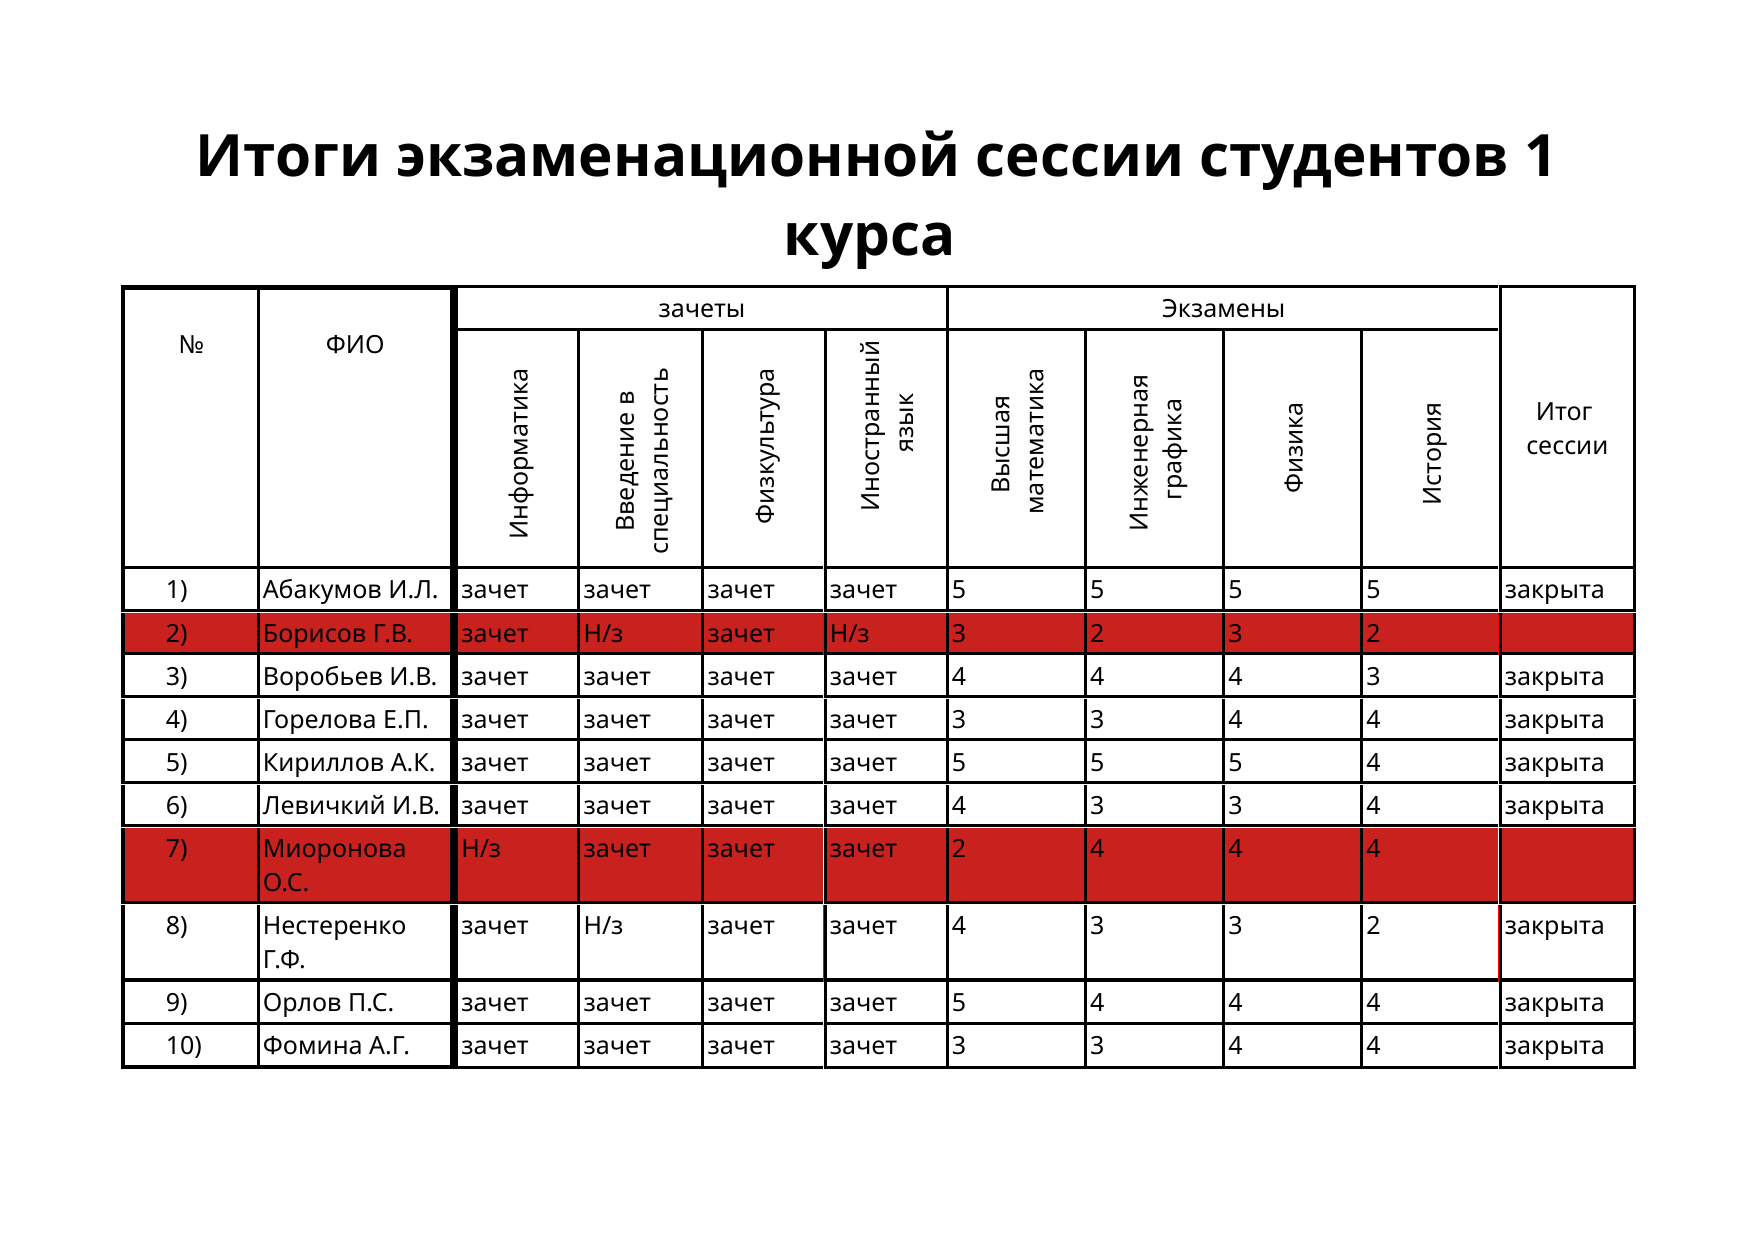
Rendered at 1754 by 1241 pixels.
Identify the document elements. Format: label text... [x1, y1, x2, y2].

table_cell Фомина А.Г. [260, 1025, 450, 1065]
table_cell зачет [827, 785, 946, 824]
table_header Экзамены [949, 288, 1498, 328]
table_cell Нестеренко Г.Ф. [260, 905, 450, 978]
table_cell Абакумов И.Л. [260, 569, 450, 609]
table_cell [125, 828, 257, 901]
table_header зачеты [458, 288, 946, 328]
table_cell зачет [580, 741, 701, 781]
table_cell [125, 741, 257, 781]
table_cell 3 [1225, 905, 1360, 978]
table_cell закрыта [1502, 699, 1633, 738]
table_cell зачет [458, 905, 577, 978]
table_cell 2 [1363, 613, 1498, 652]
table_cell 4 [1087, 982, 1222, 1022]
table_cell Н/з [580, 613, 701, 652]
table_cell [1502, 613, 1633, 652]
table_cell зачет [704, 905, 823, 978]
table_cell зачет [458, 982, 577, 1022]
table_cell зачет [704, 982, 823, 1022]
table_cell 4 [1363, 828, 1498, 901]
table_cell зачет [827, 905, 946, 978]
table_cell зачет [704, 569, 823, 609]
table_cell зачет [580, 1025, 701, 1066]
table_cell 4 [1363, 785, 1498, 824]
table_cell зачет [704, 613, 823, 652]
table_cell [125, 655, 257, 695]
table_cell зачет [827, 699, 946, 738]
table_cell 3 [1087, 1025, 1222, 1066]
table_cell Иностранный язык [827, 331, 946, 566]
table_cell Н/з [458, 828, 577, 901]
table_cell 4 [1363, 741, 1498, 781]
table_cell 3 [1225, 613, 1360, 652]
table_cell Физика [1225, 331, 1360, 566]
table_cell [125, 569, 257, 609]
table_cell Кириллов А.К. [260, 741, 450, 781]
table_cell закрыта [1502, 655, 1633, 695]
table_cell зачет [827, 982, 946, 1022]
table_cell зачет [704, 699, 823, 738]
table_cell 4 [1225, 982, 1360, 1022]
table_cell Высшая математика [949, 331, 1084, 566]
table_cell 4 [1087, 828, 1222, 901]
table_cell зачет [458, 569, 577, 609]
table_cell зачет [704, 828, 823, 901]
table_cell 4 [949, 655, 1084, 695]
table_cell 3 [1087, 785, 1222, 824]
table_cell закрыта [1502, 982, 1633, 1022]
table_cell зачет [704, 741, 823, 781]
table_cell зачет [580, 828, 701, 901]
table_cell 5 [949, 982, 1084, 1022]
table_cell 5 [949, 741, 1084, 781]
table_cell зачет [827, 569, 946, 609]
table_cell зачет [704, 785, 823, 824]
table_cell Борисов Г.В. [260, 613, 450, 652]
table_cell зачет [458, 655, 577, 695]
table_cell зачет [704, 655, 823, 695]
table_cell закрыта [1502, 569, 1633, 609]
table_cell Н/з [580, 905, 701, 978]
table_cell закрыта [1502, 1025, 1633, 1066]
table_cell зачет [827, 828, 946, 901]
table_cell [125, 905, 257, 978]
table_cell [125, 1025, 257, 1065]
table_cell Введение в специальность [580, 331, 701, 566]
table_cell 5 [949, 569, 1084, 609]
table_cell зачет [580, 982, 701, 1022]
table_cell 5 [1087, 741, 1222, 781]
table_cell Миоронова О.С. [260, 828, 450, 901]
table_cell [125, 613, 257, 652]
table_cell зачет [580, 655, 701, 695]
table_cell закрыта [1502, 785, 1633, 824]
table_cell закрыта [1502, 905, 1633, 978]
table_cell Физкультура [704, 331, 823, 566]
table_cell зачет [458, 785, 577, 824]
table_header ФИО [260, 290, 450, 566]
table_cell 3 [1225, 785, 1360, 824]
table_cell зачет [827, 655, 946, 695]
table_cell 3 [949, 613, 1084, 652]
table_cell Орлов П.С. [260, 982, 450, 1022]
table_cell зачет [827, 1025, 946, 1066]
table_cell 4 [949, 785, 1084, 824]
table_cell 5 [1363, 569, 1498, 609]
table_cell 3 [949, 699, 1084, 738]
table_cell 4 [949, 905, 1084, 978]
table_cell Воробьев И.В. [260, 655, 450, 695]
table_cell 4 [1225, 1025, 1360, 1066]
table_cell 4 [1363, 1025, 1498, 1066]
table_cell Информатика [458, 331, 577, 566]
table_cell Левичкий И.В. [260, 785, 450, 824]
table_cell зачет [580, 785, 701, 824]
table_cell 4 [1225, 655, 1360, 695]
table_cell закрыта [1502, 741, 1633, 781]
table_cell зачет [458, 741, 577, 781]
table_cell 4 [1087, 655, 1222, 695]
title Итоги экзаменационной сессии студентов 1 курса [118, 113, 1636, 272]
table_cell 3 [949, 1025, 1084, 1066]
table_cell 2 [1363, 905, 1498, 978]
table_cell 2 [1087, 613, 1222, 652]
table_cell зачет [580, 569, 701, 609]
table_cell 4 [1363, 982, 1498, 1022]
table_cell зачет [827, 741, 946, 781]
table_header № [125, 290, 257, 566]
table_cell 4 [1225, 828, 1360, 901]
table_header Итог сессии [1502, 288, 1633, 566]
table_cell Горелова Е.П. [260, 699, 450, 738]
table_cell [1502, 828, 1633, 901]
table_cell Н/з [827, 613, 946, 652]
table_cell зачет [458, 699, 577, 738]
table_cell 4 [1225, 699, 1360, 738]
table_cell зачет [704, 1025, 823, 1066]
table_cell 3 [1087, 905, 1222, 978]
table_cell Инженерная графика [1087, 331, 1222, 566]
table_cell [125, 785, 257, 824]
table_cell [125, 699, 257, 738]
table_cell зачет [458, 613, 577, 652]
table_cell 2 [949, 828, 1084, 901]
table_cell История [1363, 331, 1498, 566]
table_cell 5 [1087, 569, 1222, 609]
table_cell 4 [1363, 699, 1498, 738]
table_cell 3 [1363, 655, 1498, 695]
table_cell зачет [580, 699, 701, 738]
table_cell [125, 982, 257, 1022]
table_cell 5 [1225, 741, 1360, 781]
table_cell зачет [458, 1025, 577, 1066]
table_cell 3 [1087, 699, 1222, 738]
table_cell 5 [1225, 569, 1360, 609]
